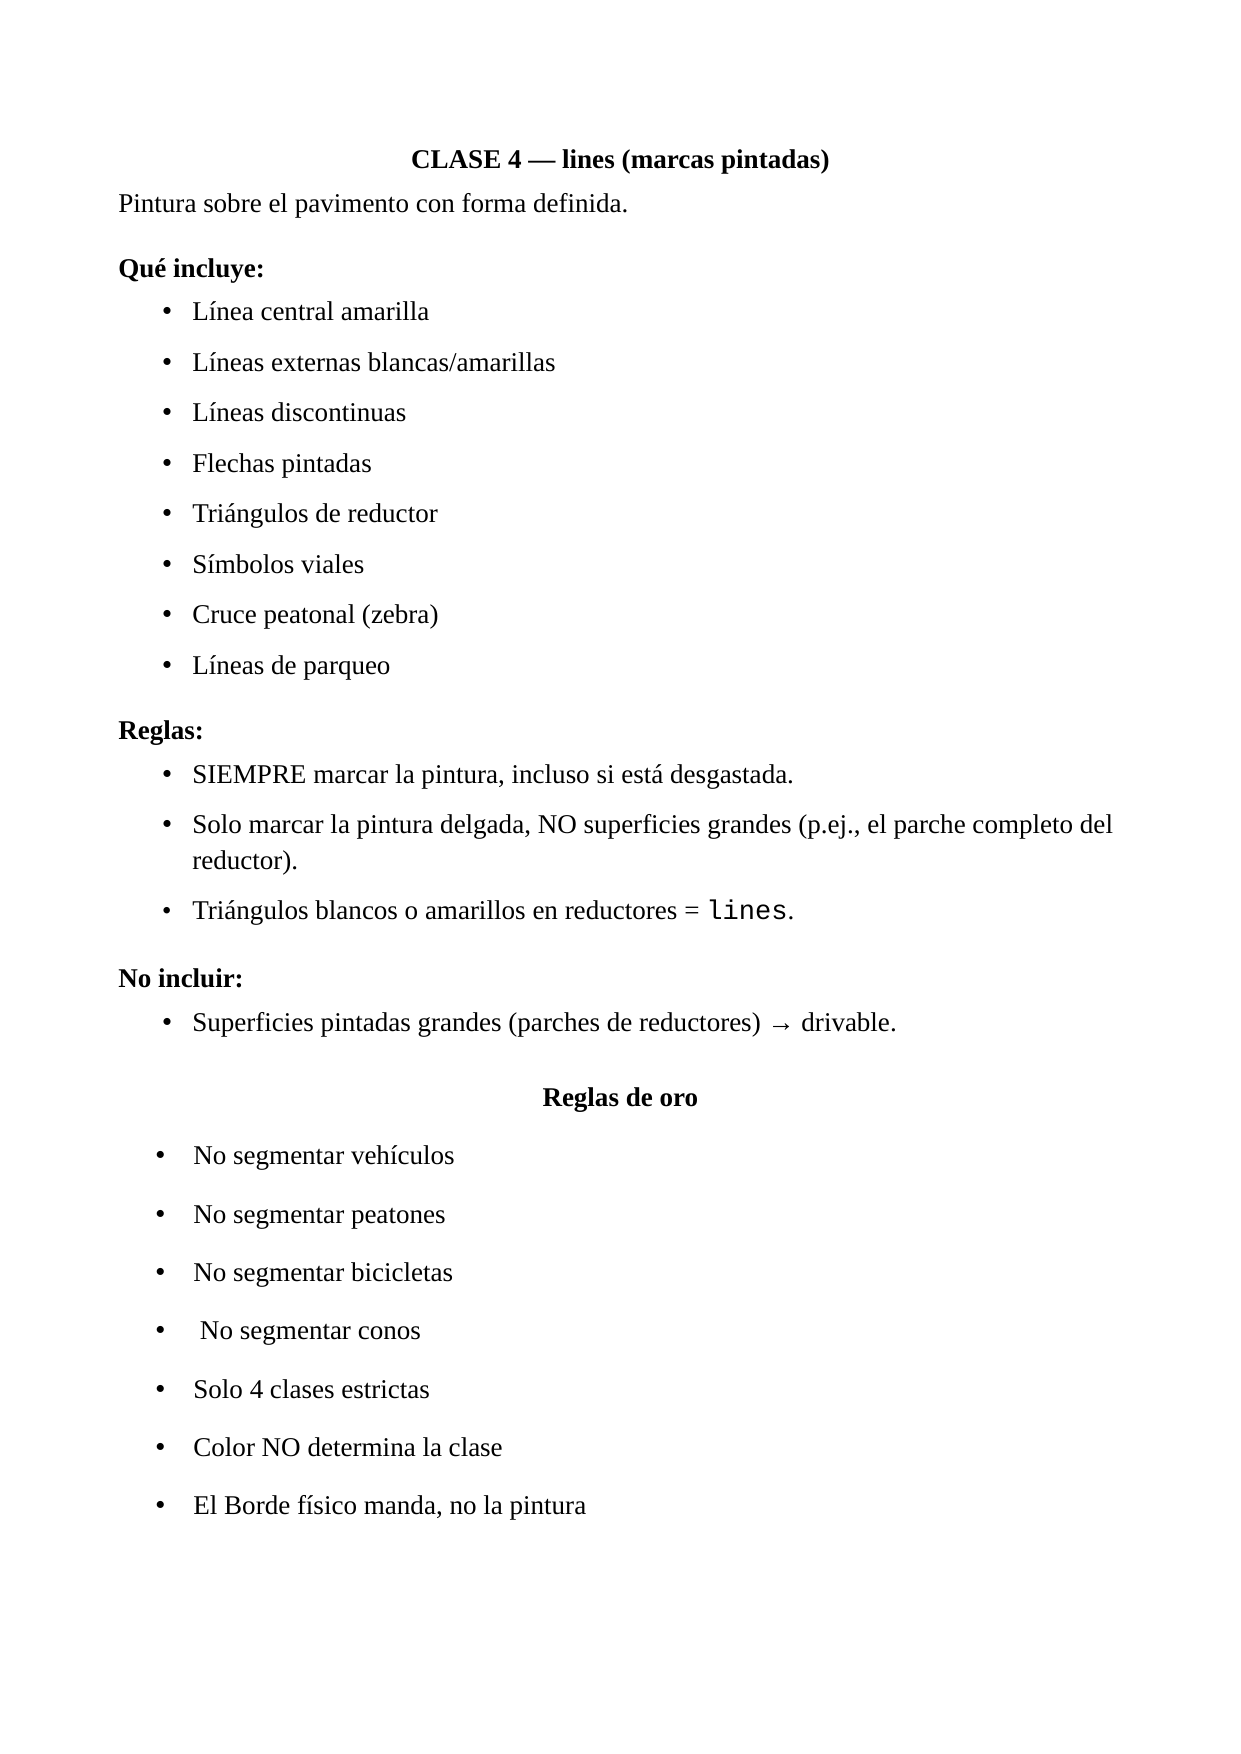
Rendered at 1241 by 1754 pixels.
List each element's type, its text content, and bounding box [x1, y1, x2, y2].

text Pintura sobre el pavimento con forma definida. [118, 187, 1122, 218]
subtitle No segmentar conos [156, 1314, 1122, 1346]
subtitle El Borde físico manda, no la pintura [156, 1489, 1122, 1521]
subtitle Qué incluye: [118, 252, 1122, 283]
subtitle Reglas de oro [118, 1081, 1122, 1112]
subtitle CLASE 4 — lines (marcas pintadas) [118, 143, 1122, 174]
subtitle No incluir: [118, 962, 1122, 993]
list Símbolos viales [162, 548, 1122, 579]
list Líneas de parqueo [162, 649, 1122, 680]
subtitle Solo 4 clases estrictas [156, 1373, 1122, 1404]
list Línea central amarilla [162, 295, 1122, 327]
subtitle Color NO determina la clase [156, 1431, 1122, 1462]
subtitle No segmentar bicicletas [156, 1256, 1122, 1287]
list Líneas discontinuas [162, 396, 1122, 428]
list Solo marcar la pintura delgada, NO superficies grandes (p.ej., el parche completo del reductor). [162, 808, 1122, 875]
list Triángulos de reductor [162, 497, 1122, 529]
list Superficies pintadas grandes (parches de reductores) → drivable. [162, 1006, 1122, 1037]
list SIEMPRE marcar la pintura, incluso si está desgastada. [162, 758, 1122, 789]
subtitle No segmentar peatones [156, 1198, 1122, 1229]
subtitle No segmentar vehículos [156, 1139, 1122, 1171]
list Triángulos blancos o amarillos en reductores = lines. [162, 894, 1122, 928]
list Cruce peatonal (zebra) [162, 598, 1122, 630]
list Líneas externas blancas/amarillas [162, 346, 1122, 377]
list Flechas pintadas [162, 447, 1122, 478]
subtitle Reglas: [118, 714, 1122, 745]
